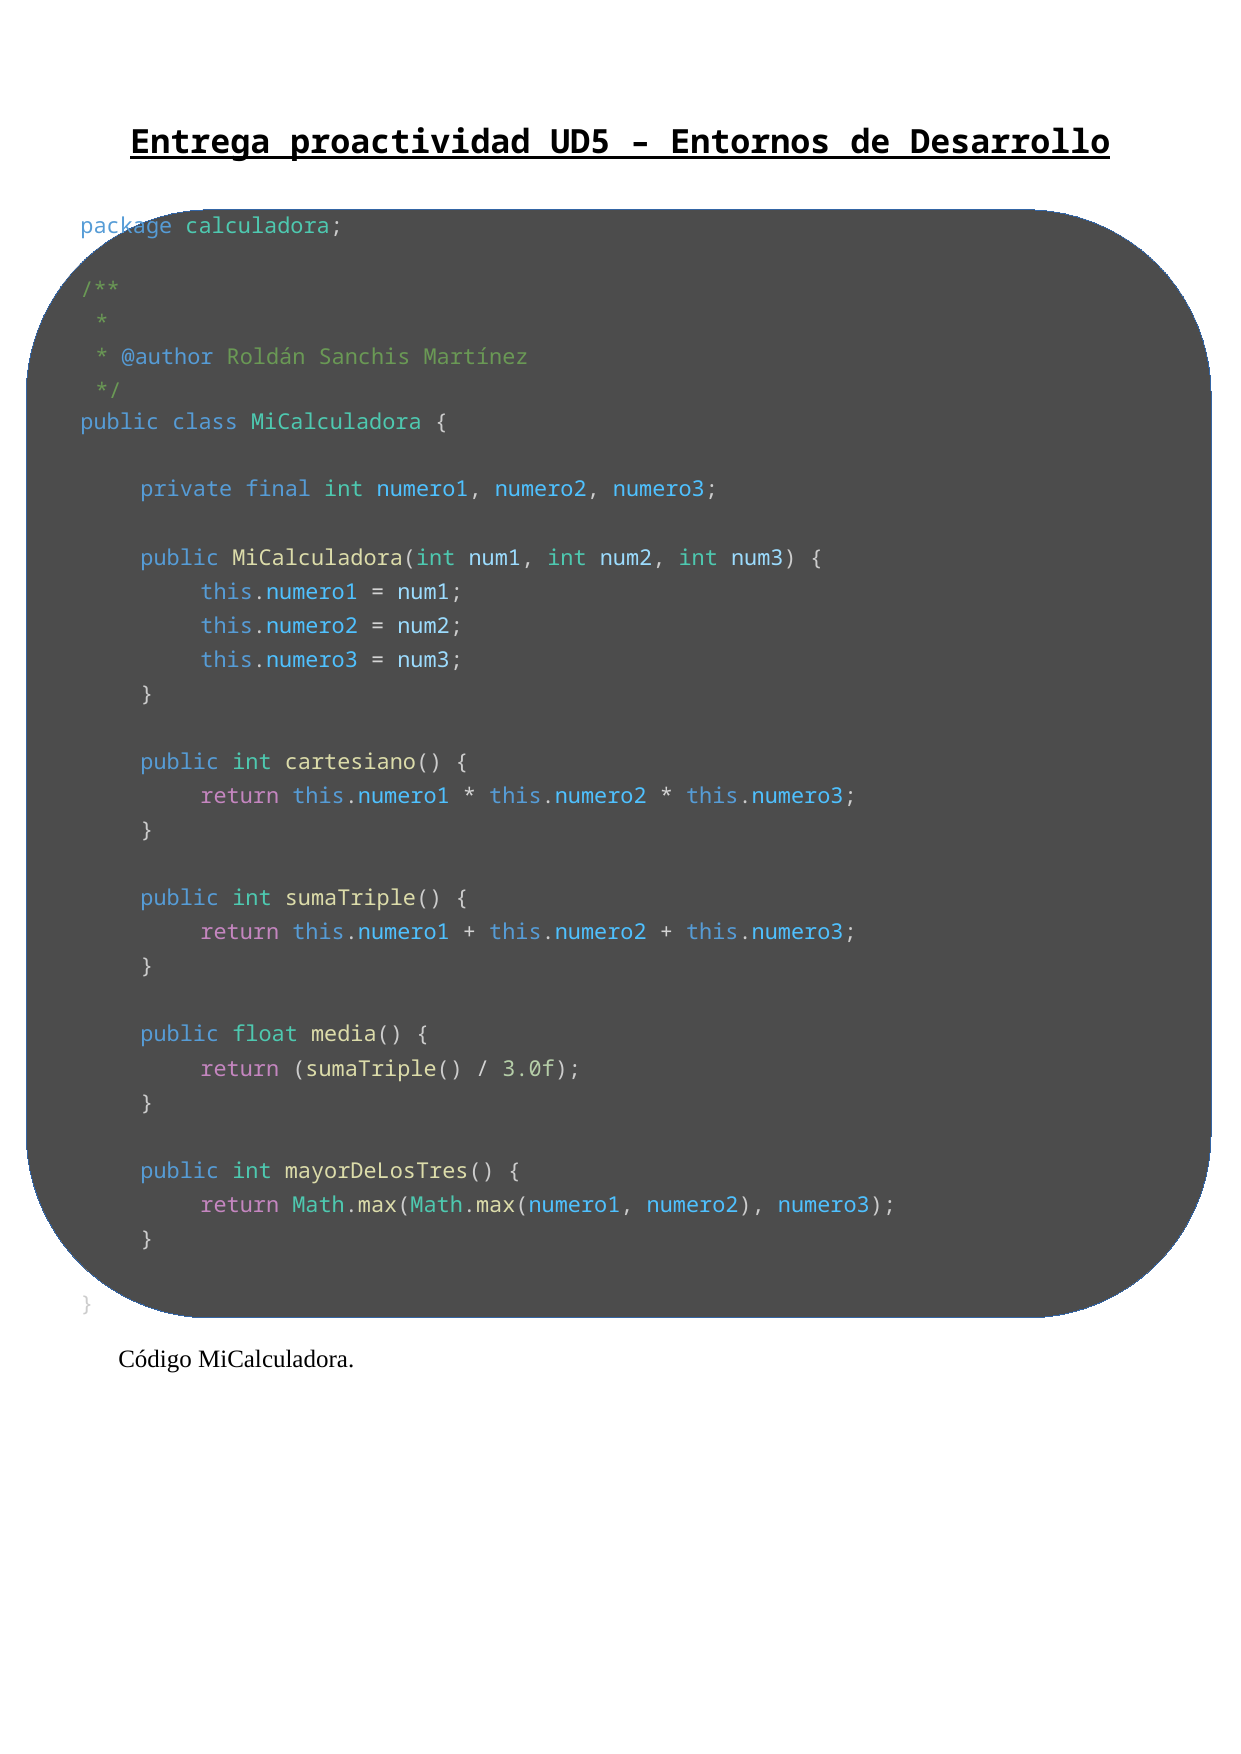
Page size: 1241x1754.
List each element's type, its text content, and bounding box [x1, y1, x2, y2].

text Código MiCalculadora. [118, 1344, 1122, 1373]
text Entrega proactividad UD5 – Entornos de Desarrollo [118, 118, 1122, 163]
